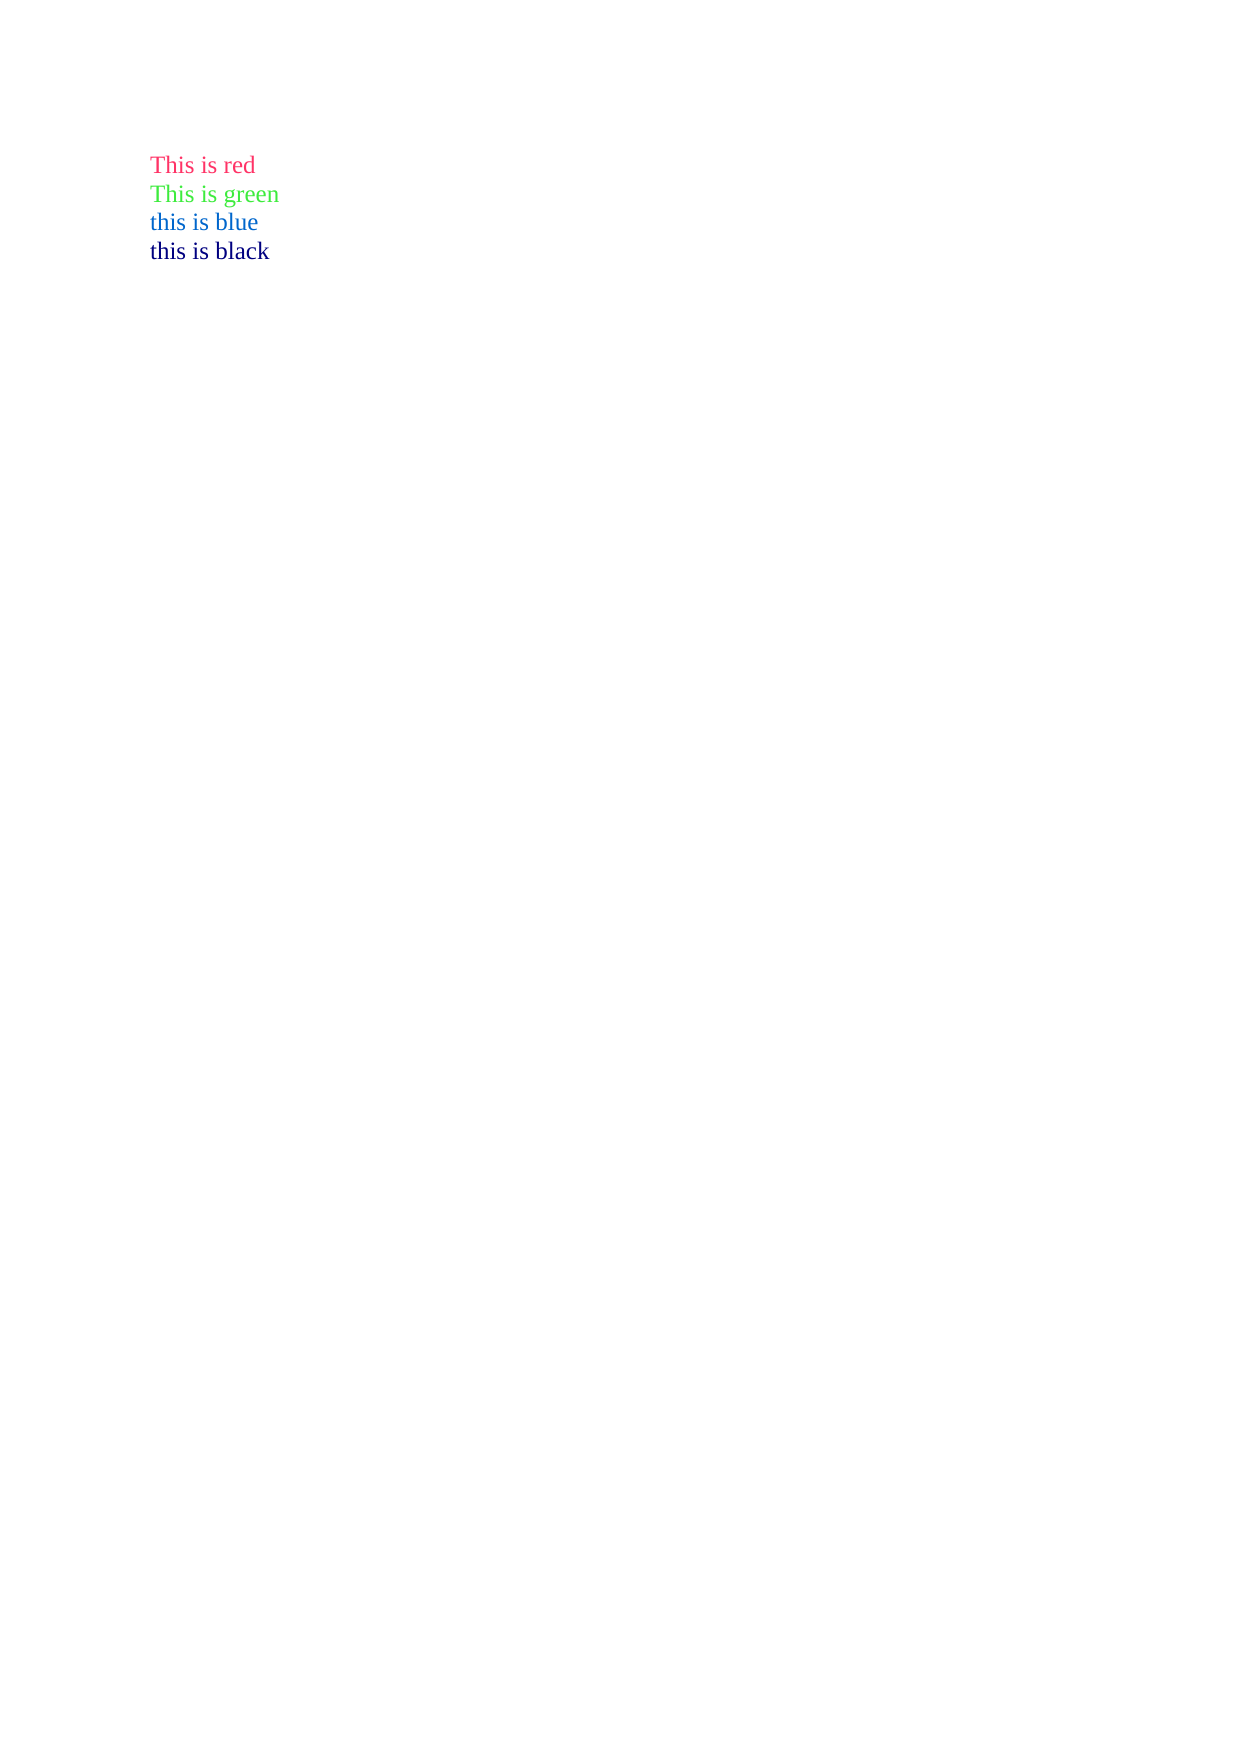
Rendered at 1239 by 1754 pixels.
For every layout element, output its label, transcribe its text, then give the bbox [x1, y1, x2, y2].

text this is blue [150, 207, 1089, 236]
text This is red [150, 150, 1089, 179]
text This is green [150, 179, 1089, 207]
text this is black [150, 236, 1089, 265]
